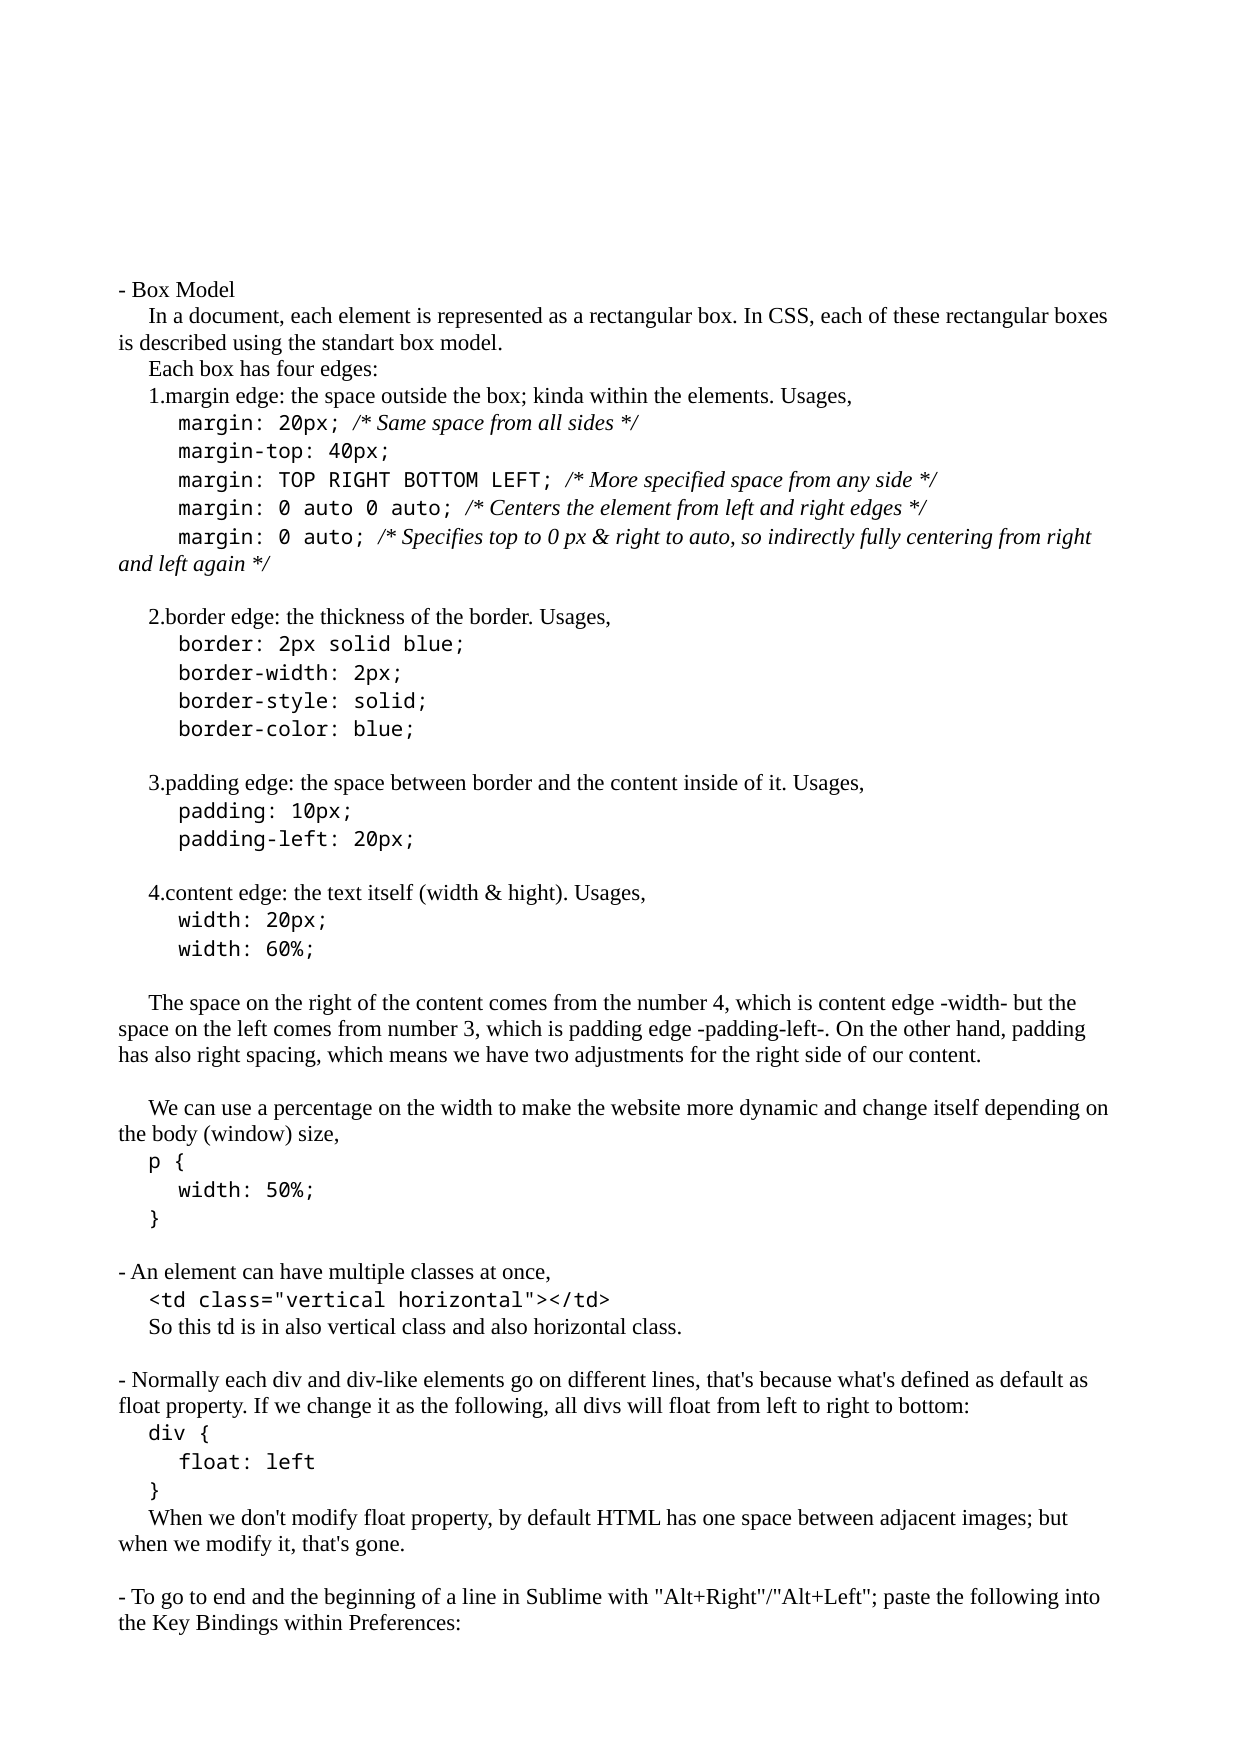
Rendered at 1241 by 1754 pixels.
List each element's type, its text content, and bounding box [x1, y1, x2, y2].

text Each box has four edges: [118, 355, 1122, 382]
text 3.padding edge: the space between border and the content inside of it. Usages, [118, 769, 1122, 796]
text margin: 0 auto 0 auto; /* Centers the element from left and right edges */ [118, 493, 1122, 522]
text padding-left: 20px; [118, 824, 1122, 853]
text border: 2px solid blue; [118, 629, 1122, 658]
text margin: TOP RIGHT BOTTOM LEFT; /* More specified space from any side */ [118, 465, 1122, 493]
text The space on the right of the content comes from the number 4, which is content edge -width- but the space on the left comes from number 3, which is padding edge -padding-left-. On the other hand, padding has also right spacing, which means we have two adjustments for the right side of our content. [118, 988, 1122, 1068]
text padding: 10px; [118, 796, 1122, 824]
text <td class="vertical horizontal"></td> [118, 1285, 1122, 1313]
text margin-top: 40px; [118, 436, 1122, 465]
text float: left [118, 1447, 1122, 1475]
text margin: 0 auto; /* Specifies top to 0 px & right to auto, so indirectly fully centering from right and left again */ [118, 522, 1122, 577]
text 4.content edge: the text itself (width & hight). Usages, [118, 879, 1122, 905]
text border-style: solid; [118, 686, 1122, 714]
text We can use a percentage on the width to make the website more dynamic and change itself depending on the body (window) size, [118, 1094, 1122, 1147]
text - An element can have multiple classes at once, [118, 1258, 1122, 1285]
text 2.border edge: the thickness of the border. Usages, [118, 603, 1122, 629]
text border-width: 2px; [118, 658, 1122, 686]
text width: 50%; [118, 1175, 1122, 1203]
text border-color: blue; [118, 714, 1122, 743]
text } [118, 1475, 1122, 1504]
text - Box Model [118, 276, 1122, 303]
text } [118, 1203, 1122, 1232]
text - To go to end and the beginning of a line in Sublime with "Alt+Right"/"Alt+Left"; paste the following into the Key Bindings within Preferences: [118, 1583, 1122, 1636]
text So this td is in also vertical class and also horizontal class. [118, 1313, 1122, 1339]
text p { [118, 1147, 1122, 1175]
text 1.margin edge: the space outside the box; kinda within the elements. Usages, [118, 382, 1122, 408]
text - Normally each div and div-like elements go on different lines, that's because what's defined as default as float property. If we change it as the following, all divs will float from left to right to bottom: [118, 1366, 1122, 1418]
text div { [118, 1418, 1122, 1447]
text width: 20px; [118, 905, 1122, 934]
text In a document, each element is represented as a rectangular box. In CSS, each of these rectangular boxes is described using the standart box model. [118, 303, 1122, 355]
text margin: 20px; /* Same space from all sides */ [118, 408, 1122, 436]
text When we don't modify float property, by default HTML has one space between adjacent images; but when we modify it, that's gone. [118, 1504, 1122, 1557]
text width: 60%; [118, 934, 1122, 962]
